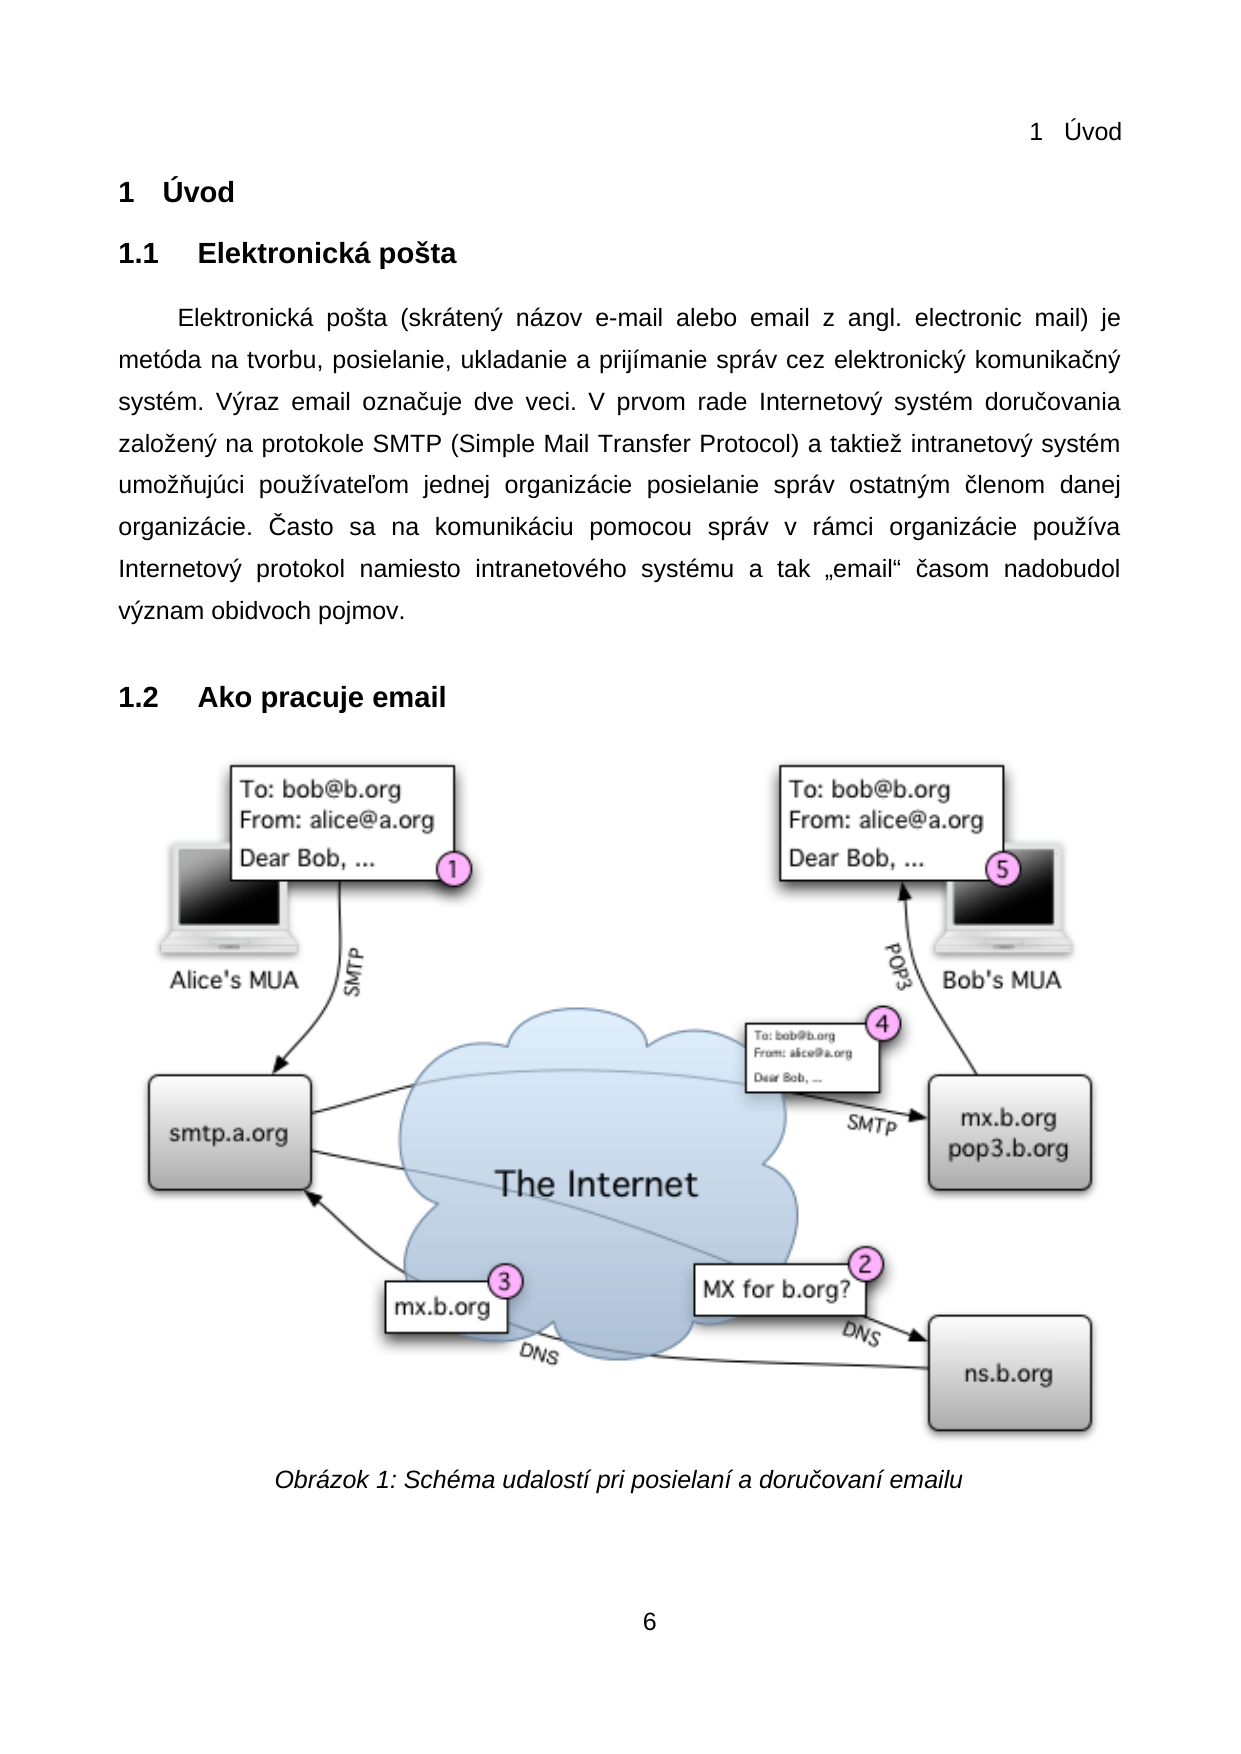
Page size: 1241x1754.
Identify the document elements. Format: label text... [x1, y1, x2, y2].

picture [118, 736, 1123, 1466]
text Obrázok 1: Schéma udalostí pri posielaní a doručovaní emailu [118, 1466, 1122, 1493]
title Úvod [118, 176, 1122, 208]
subtitle Elektronická pošta [118, 237, 1122, 269]
text Elektronická pošta (skrátený názov e-mail alebo email z angl. electronic mail) je metóda na tvorbu, posielanie, ukladanie a prijímanie správ cez elektronický komunikačný systém. Výraz email označuje dve veci. V prvom rade Internetový systém doručovania založený na protokole SMTP (Simple Mail Transfer Protocol) a taktiež intranetový systém umožňujúci používateľom jednej organizácie posielanie správ ostatným členom danej organizácie. Často sa na komunikáciu pomocou správ v rámci organizácie používa Internetový protokol namiesto intranetového systému a tak „email“ časom nadobudol význam obidvoch pojmov. [118, 304, 1122, 625]
subtitle Ako pracuje email [118, 681, 1122, 713]
